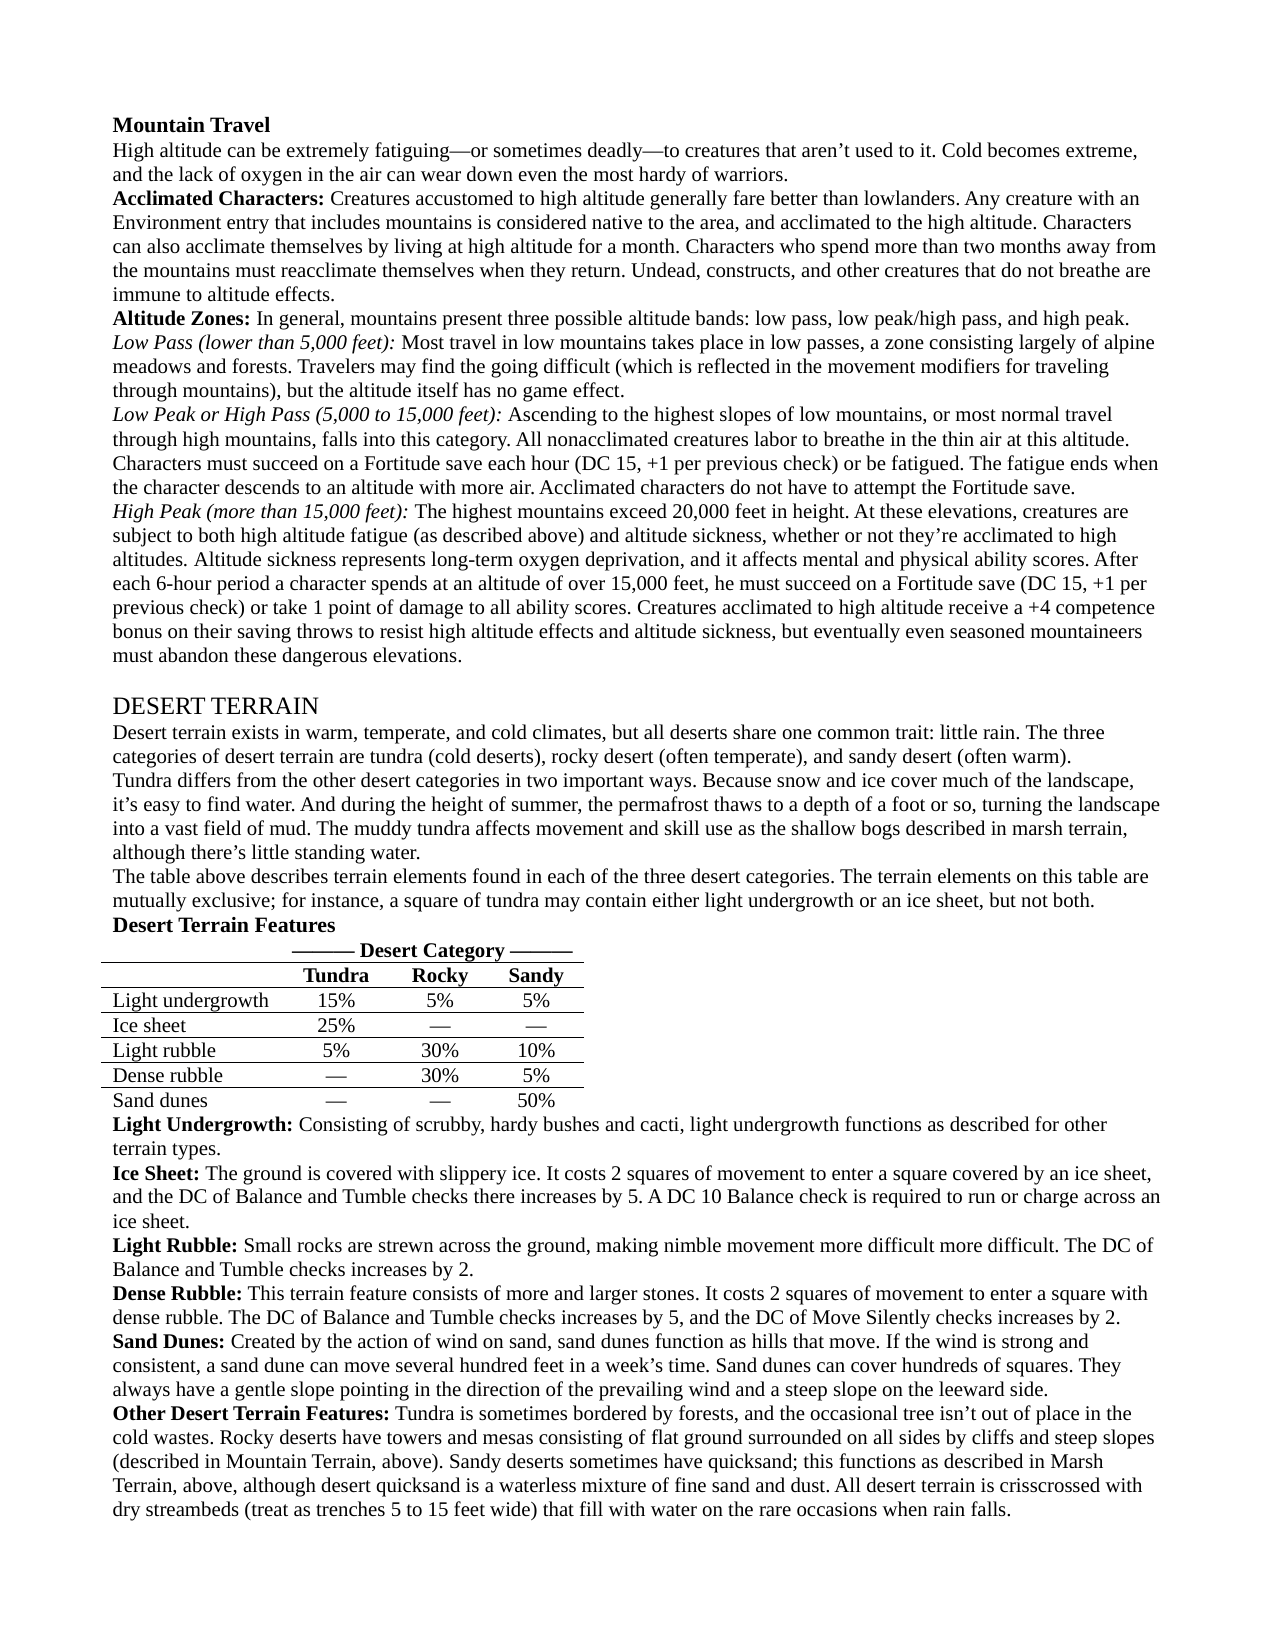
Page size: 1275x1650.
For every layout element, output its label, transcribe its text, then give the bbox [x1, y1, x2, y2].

table_cell — [281, 1088, 392, 1112]
table_header [101, 938, 281, 962]
text Altitude Zones: In general, mountains present three possible altitude bands: low pass, low peak/high pass, and high peak. [112, 306, 1162, 330]
text Ice Sheet: The ground is covered with slippery ice. It costs 2 squares of movement to enter a square covered by an ice sheet, and the DC of Balance and Tumble checks there increases by 5. A DC 10 Balance check is required to run or charge across an ice sheet. [112, 1160, 1162, 1233]
text Low Peak or High Pass (5,000 to 15,000 feet): Ascending to the highest slopes of low mountains, or most normal travel through high mountains, falls into this category. All nonacclimated creatures labor to breathe in the thin air at this altitude. Characters must succeed on a Fortitude save each hour (DC 15, +1 per previous check) or be fatigued. The fatigue ends when the character descends to an altitude with more air. Acclimated characters do not have to attempt the Fortitude save. [112, 402, 1162, 499]
table_cell — [488, 1013, 584, 1037]
text Low Pass (lower than 5,000 feet): Most travel in low mountains takes place in low passes, a zone consisting largely of alpine meadows and forests. Travelers may find the going difficult (which is reflected in the movement modifiers for traveling through mountains), but the altitude itself has no game effect. [112, 330, 1162, 402]
table_cell Sandy [488, 963, 584, 987]
table_cell Ice sheet [101, 1013, 281, 1037]
table_cell 50% [488, 1088, 584, 1112]
text Acclimated Characters: Creatures accustomed to high altitude generally fare better than lowlanders. Any creature with an Environment entry that includes mountains is considered native to the area, and acclimated to the high altitude. Characters can also acclimate themselves by living at high altitude for a month. Characters who spend more than two months away from the mountains must reacclimate themselves when they return. Undead, constructs, and other creatures that do not breathe are immune to altitude effects. [112, 186, 1162, 306]
text Desert Terrain Features [112, 912, 1162, 938]
text Light Rubble: Small rocks are strewn across the ground, making nimble movement more difficult more difficult. The DC of Balance and Tumble checks increases by 2. [112, 1233, 1162, 1281]
text Tundra differs from the other desert categories in two important ways. Because snow and ice cover much of the landscape, it’s easy to find water. And during the height of summer, the permafrost thaws to a depth of a foot or so, turning the landscape into a vast field of mud. The muddy tundra affects movement and skill use as the shallow bogs described in marsh terrain, although there’s little standing water. [112, 768, 1162, 864]
table_cell Tundra [281, 963, 392, 987]
table_header ——— Desert Category ——— [281, 938, 584, 962]
table_cell 30% [392, 1038, 488, 1062]
table_cell — [281, 1063, 392, 1087]
table_cell 5% [392, 988, 488, 1012]
table_cell 10% [488, 1038, 584, 1062]
text High altitude can be extremely fatiguing—or sometimes deadly—to creatures that aren’t used to it. Cold becomes extreme, and the lack of oxygen in the air can wear down even the most hardy of warriors. [112, 138, 1162, 186]
text Light Undergrowth: Consisting of scrubby, hardy bushes and cacti, light undergrowth functions as described for other terrain types. [112, 1112, 1162, 1160]
table_cell Dense rubble [101, 1063, 281, 1087]
table_cell Rocky [392, 963, 488, 987]
text Dense Rubble: This terrain feature consists of more and larger stones. It costs 2 squares of movement to enter a square with dense rubble. The DC of Balance and Tumble checks increases by 5, and the DC of Move Silently checks increases by 2. [112, 1281, 1162, 1329]
table_cell Light undergrowth [101, 988, 281, 1012]
table_cell — [392, 1013, 488, 1037]
table_cell 15% [281, 988, 392, 1012]
text The table above describes terrain elements found in each of the three desert categories. The terrain elements on this table are mutually exclusive; for instance, a square of tundra may contain either light undergrowth or an ice sheet, but not both. [112, 864, 1162, 912]
table_cell Sand dunes [101, 1088, 281, 1112]
table_cell 25% [281, 1013, 392, 1037]
table_cell Light rubble [101, 1038, 281, 1062]
text Sand Dunes: Created by the action of wind on sand, sand dunes function as hills that move. If the wind is strong and consistent, a sand dune can move several hundred feet in a week’s time. Sand dunes can cover hundreds of squares. They always have a gentle slope pointing in the direction of the prevailing wind and a steep slope on the leeward side. [112, 1329, 1162, 1401]
text DESERT TERRAIN [112, 691, 1162, 720]
text Desert terrain exists in warm, temperate, and cold climates, but all deserts share one common trait: little rain. The three categories of desert terrain are tundra (cold deserts), rocky desert (often temperate), and sandy desert (often warm). [112, 720, 1162, 768]
table_cell [101, 963, 281, 987]
table_cell — [392, 1088, 488, 1112]
table_cell 30% [392, 1063, 488, 1087]
subtitle Mountain Travel [112, 112, 1162, 138]
text High Peak (more than 15,000 feet): The highest mountains exceed 20,000 feet in height. At these elevations, creatures are subject to both high altitude fatigue (as described above) and altitude sickness, whether or not they’re acclimated to high altitudes. Altitude sickness represents long-term oxygen deprivation, and it affects mental and physical ability scores. After each 6-hour period a character spends at an altitude of over 15,000 feet, he must succeed on a Fortitude save (DC 15, +1 per previous check) or take 1 point of damage to all ability scores. Creatures acclimated to high altitude receive a +4 competence bonus on their saving throws to resist high altitude effects and altitude sickness, but eventually even seasoned mountaineers must abandon these dangerous elevations. [112, 499, 1162, 667]
table_cell 5% [488, 1063, 584, 1087]
text Other Desert Terrain Features: Tundra is sometimes bordered by forests, and the occasional tree isn’t out of place in the cold wastes. Rocky deserts have towers and mesas consisting of flat ground surrounded on all sides by cliffs and steep slopes (described in Mountain Terrain, above). Sandy deserts sometimes have quicksand; this functions as described in Marsh Terrain, above, although desert quicksand is a waterless mixture of fine sand and dust. All desert terrain is crisscrossed with dry streambeds (treat as trenches 5 to 15 feet wide) that fill with water on the rare occasions when rain falls. [112, 1401, 1162, 1521]
table_cell 5% [281, 1038, 392, 1062]
table_cell 5% [488, 988, 584, 1012]
